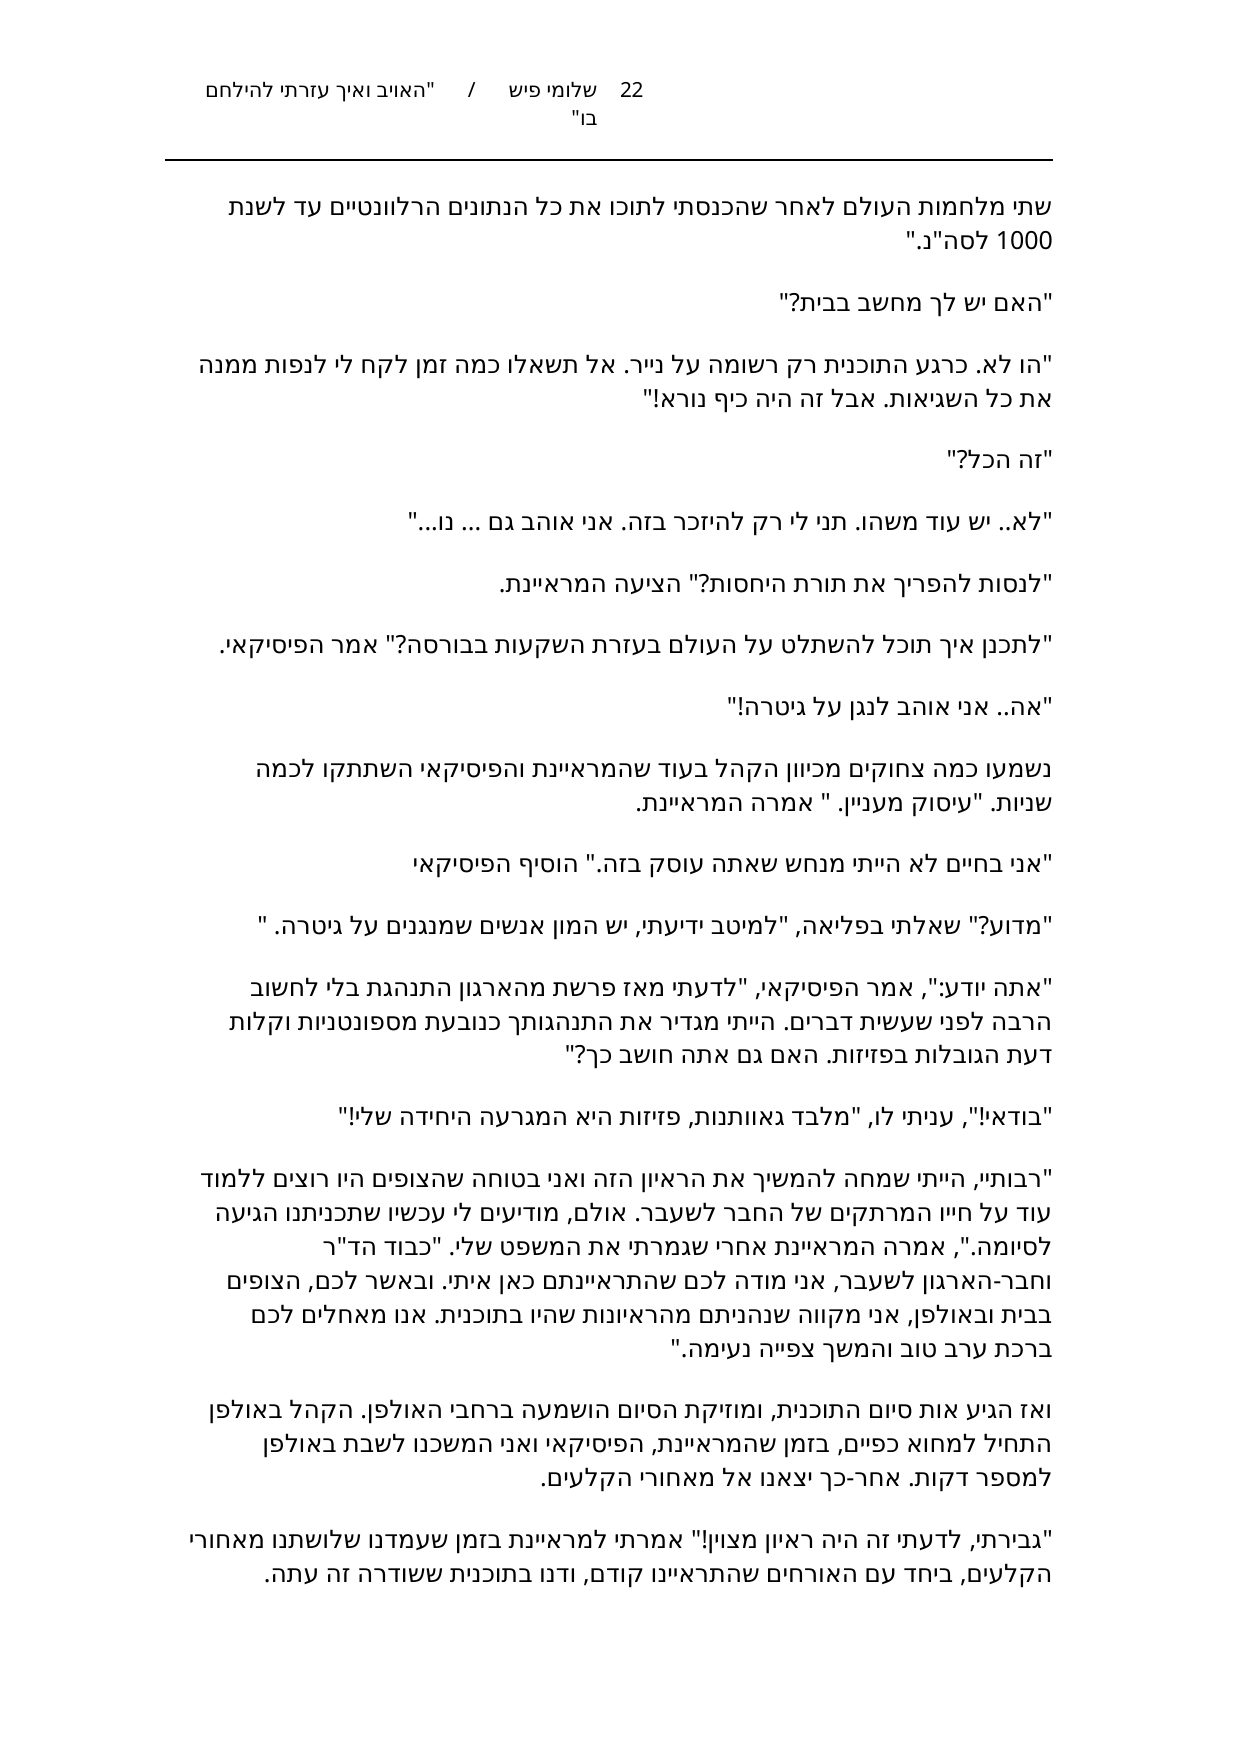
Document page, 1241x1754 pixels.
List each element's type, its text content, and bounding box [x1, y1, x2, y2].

text "מדוע?" שאלתי בפליאה, "למיטב ידיעתי, יש המון אנשים שמנגנים על גיטרה. " [187, 907, 1053, 941]
text "זה הכל?" [187, 442, 1053, 476]
text ואז הגיע אות סיום התוכנית, ומוזיקת הסיום הושמעה ברחבי האולפן. הקהל באולפן התחיל למחוא כפיים, בזמן שהמראיינת, הפיסיקאי ואני המשכנו לשבת באולפן למספר דקות. אחר-כך יצאנו אל מאחורי הקלעים. [187, 1392, 1053, 1494]
text "לתכנן איך תוכל להשתלט על העולם בעזרת השקעות בבורסה?" אמר הפיסיקאי. [187, 627, 1053, 661]
text "לנסות להפריך את תורת היחסות?" הציעה המראיינת. [187, 565, 1053, 599]
text "אני בחיים לא הייתי מנחש שאתה עוסק בזה." הוסיף הפיסיקאי [187, 846, 1053, 880]
text "האם יש לך מחשב בבית?" [187, 284, 1053, 318]
text "לא.. יש עוד משהו. תני לי רק להיזכר בזה. אני אוהב גם ... נו..." [187, 503, 1053, 537]
text "הו לא. כרגע התוכנית רק רשומה על נייר. אל תשאלו כמה זמן לקח לי לנפות ממנה את כל השגיאות. אבל זה היה כיף נורא!" [187, 346, 1053, 414]
text "אתה יודע:", אמר הפיסיקאי, "לדעתי מאז פרשת מהארגון התנהגת בלי לחשוב הרבה לפני שעשית דברים. הייתי מגדיר את התנהגותך כנובעת מספונטניות וקלות דעת הגובלות בפזיזות. האם גם אתה חושב כך?" [187, 969, 1053, 1071]
text "גבירתי, לדעתי זה היה ראיון מצוין!" אמרתי למראיינת בזמן שעמדנו שלושתנו מאחורי הקלעים, ביחד עם האורחים שהתראיינו קודם, ודנו בתוכנית ששודרה זה עתה. [187, 1521, 1053, 1589]
text "בודאי!", עניתי לו, "מלבד גאוותנות, פזיזות היא המגרעה היחידה שלי!" [187, 1099, 1053, 1133]
text נשמעו כמה צחוקים מכיוון הקהל בעוד שהמראיינת והפיסיקאי השתתקו לכמה שניות. "עיסוק מעניין. " אמרה המראיינת. [187, 750, 1053, 818]
text "אה.. אני אוהב לנגן על גיטרה!" [187, 688, 1053, 722]
text "רבותיי, הייתי שמחה להמשיך את הראיון הזה ואני בטוחה שהצופים היו רוצים ללמוד עוד על חייו המרתקים של החבר לשעבר. אולם, מודיעים לי עכשיו שתכניתנו הגיעה לסיומה.", אמרה המראיינת אחרי שגמרתי את המשפט שלי. "כבוד הד"ר וחבר-הארגון לשעבר, אני מודה לכם שהתראיינתם כאן איתי. ובאשר לכם, הצופים בבית ובאולפן, אני מקווה שנהניתם מהראיונות שהיו בתוכנית. אנו מאחלים לכם ברכת ערב טוב והמשך צפייה נעימה." [187, 1160, 1053, 1364]
text "בין העיסוקים שאני מבצע בשעות הפנאי אני יכול למנות: מציאת פתרונות מקורבים יותר ויותר למערכת משוואת דיפרנציאליות מן המעלה השניה. אני גם עוסק בניסיון להבין את המשפטים שאמרתי בעבר. מלבד זאת, תיכנתי סימולטור פוליטי, שחזה את שתי מלחמות העולם לאחר שהכנסתי לתוכו את כל הנתונים הרלוונטיים עד לשנת 1000 לסה"נ." [187, 189, 1053, 257]
